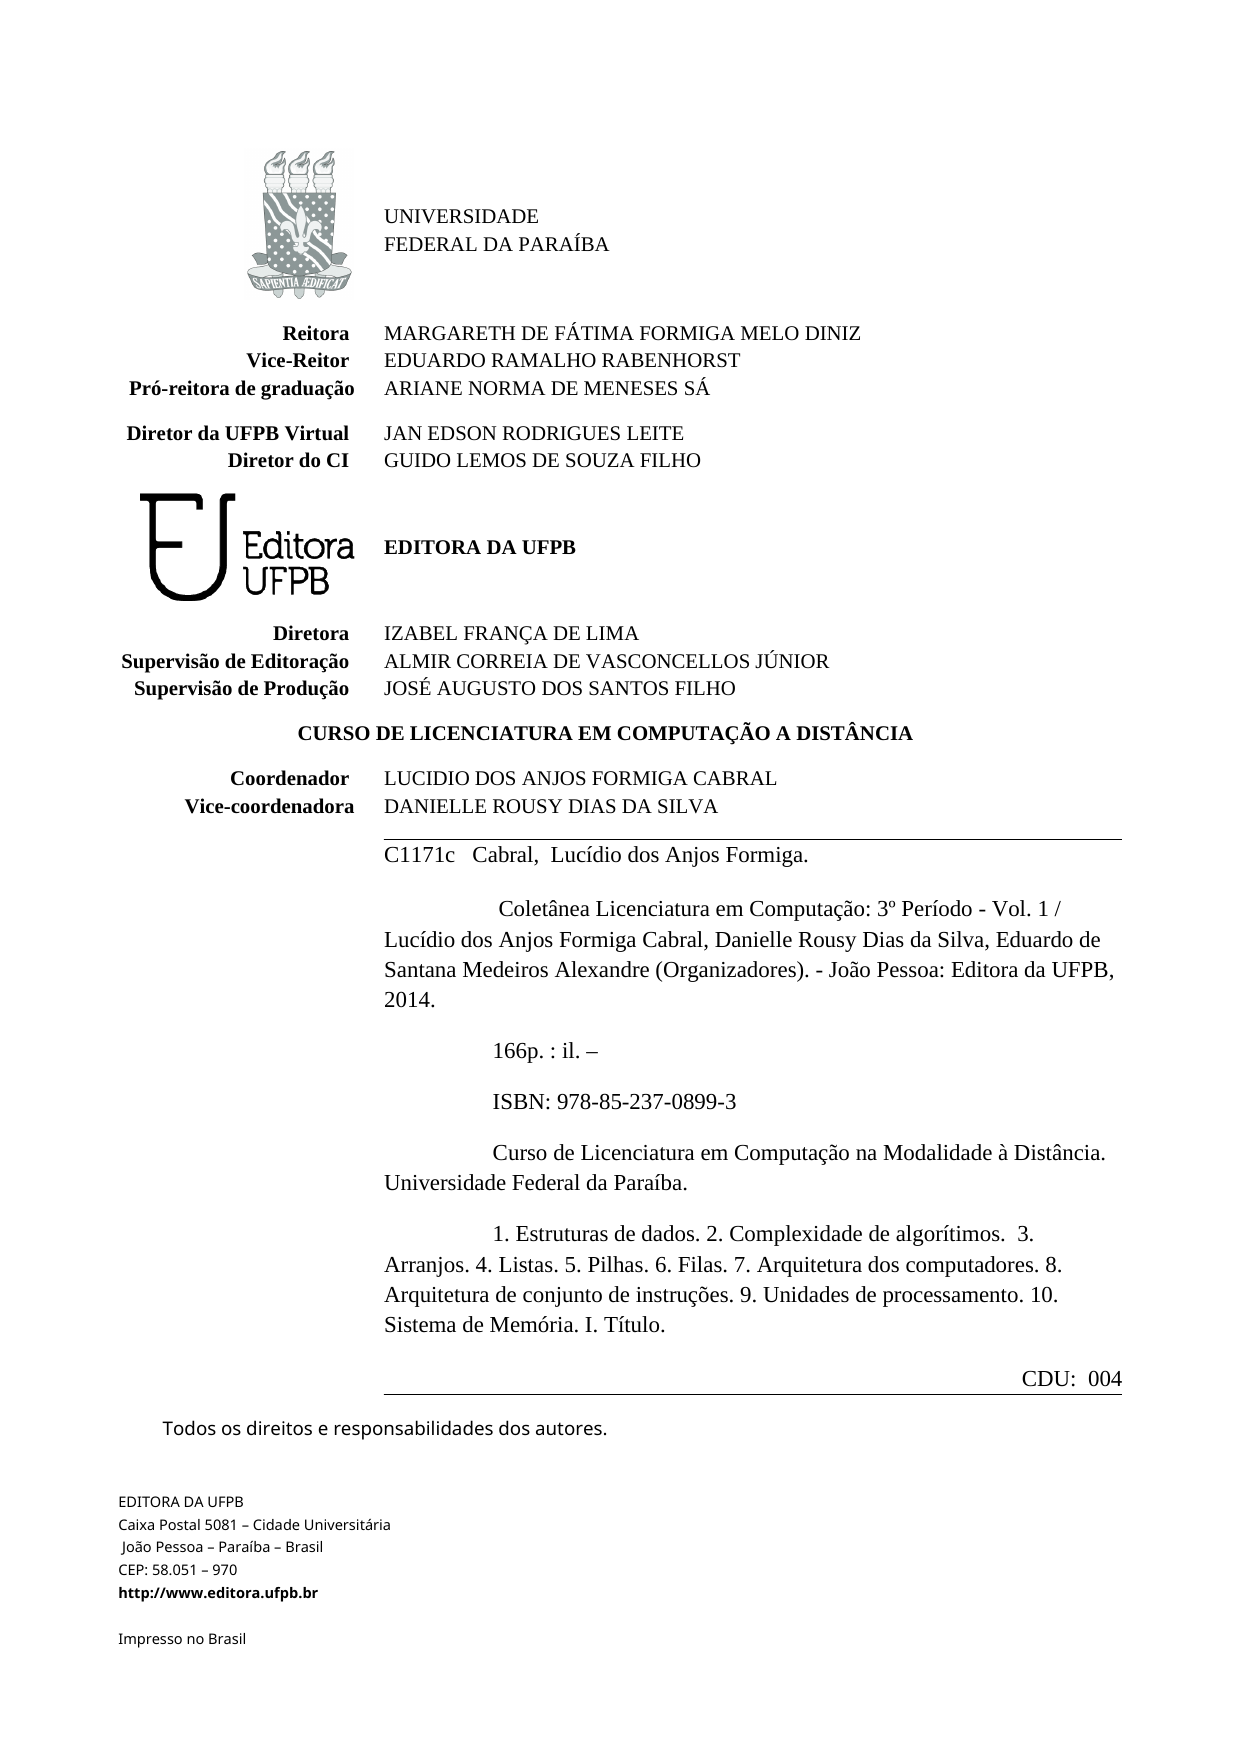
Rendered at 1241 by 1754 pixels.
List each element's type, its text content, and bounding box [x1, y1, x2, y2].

text Todos os direitos e responsabilidades dos autores. [162, 1415, 1122, 1441]
table_cell IZABEL FRANÇA DE LIMA ALMIR CORREIA DE VASCONCELLOS JÚNIOR JOSÉ AUGUSTO DOS SANTOS FILHO [384, 621, 1122, 721]
table_cell Coordenador Vice-coordenadora [118, 766, 384, 838]
table_header [118, 149, 384, 321]
table_cell Reitora Vice-Reitor Pró-reitora de graduação [118, 321, 384, 421]
picture [140, 493, 355, 601]
table_cell [384, 1395, 1122, 1415]
text CEP: 58.051 – 970 [118, 1560, 1122, 1580]
table_cell Diretor da UFPB Virtual Diretor do CI [118, 421, 384, 493]
table_cell JAN EDSON RODRIGUES LEITE GUIDO LEMOS DE SOUZA FILHO [384, 421, 1122, 493]
table_cell EDITORA DA UFPB [384, 493, 1122, 621]
table_cell Diretora Supervisão de Editoração Supervisão de Produção [118, 621, 384, 721]
table_cell CURSO DE LICENCIATURA EM COMPUTAÇÃO A DISTÂNCIA [118, 721, 1122, 766]
table_cell C1171c Cabral, Lucídio dos Anjos Formiga. Coletânea Licenciatura em Computação: 3º Período - Vol. 1 / Lucídio dos Anjos Formiga Cabral, Danielle Rousy Dias da Silva, Eduardo de Santana Medeiros Alexandre (Organizadores). - João Pessoa: Editora da UFPB, 2014. 166p. : il. – ISBN: 978-85-237-0899-3 Curso de Licenciatura em Computação na Modalidade à Distância. Universidade Federal da Paraíba. 1. Estruturas de dados. 2. Complexidade de algorítimos. 3. Arranjos. 4. Listas. 5. Pilhas. 6. Filas. 7. Arquitetura dos computadores. 8. Arquitetura de conjunto de instruções. 9. Unidades de processamento. 10. Sistema de Memória. I. Título. CDU: 004 [384, 840, 1122, 1394]
table_cell [118, 839, 384, 1415]
table_cell LUCIDIO DOS ANJOS FORMIGA CABRAL DANIELLE ROUSY DIAS DA SILVA [384, 766, 1122, 838]
text Impresso no Brasil [118, 1628, 1122, 1648]
text EDITORA DA UFPB [118, 1492, 1122, 1512]
picture [243, 148, 355, 300]
text Caixa Postal 5081 – Cidade Universitária [118, 1514, 1122, 1534]
text João Pessoa – Paraíba – Brasil [118, 1537, 1122, 1557]
text http://www.editora.ufpb.br [118, 1583, 1122, 1603]
table_header UNIVERSIDADE FEDERAL DA PARAÍBA [384, 149, 1122, 321]
table_cell [118, 493, 384, 621]
table_cell MARGARETH DE FÁTIMA FORMIGA MELO DINIZ EDUARDO RAMALHO RABENHORST ARIANE NORMA DE MENESES SÁ [384, 321, 1122, 421]
